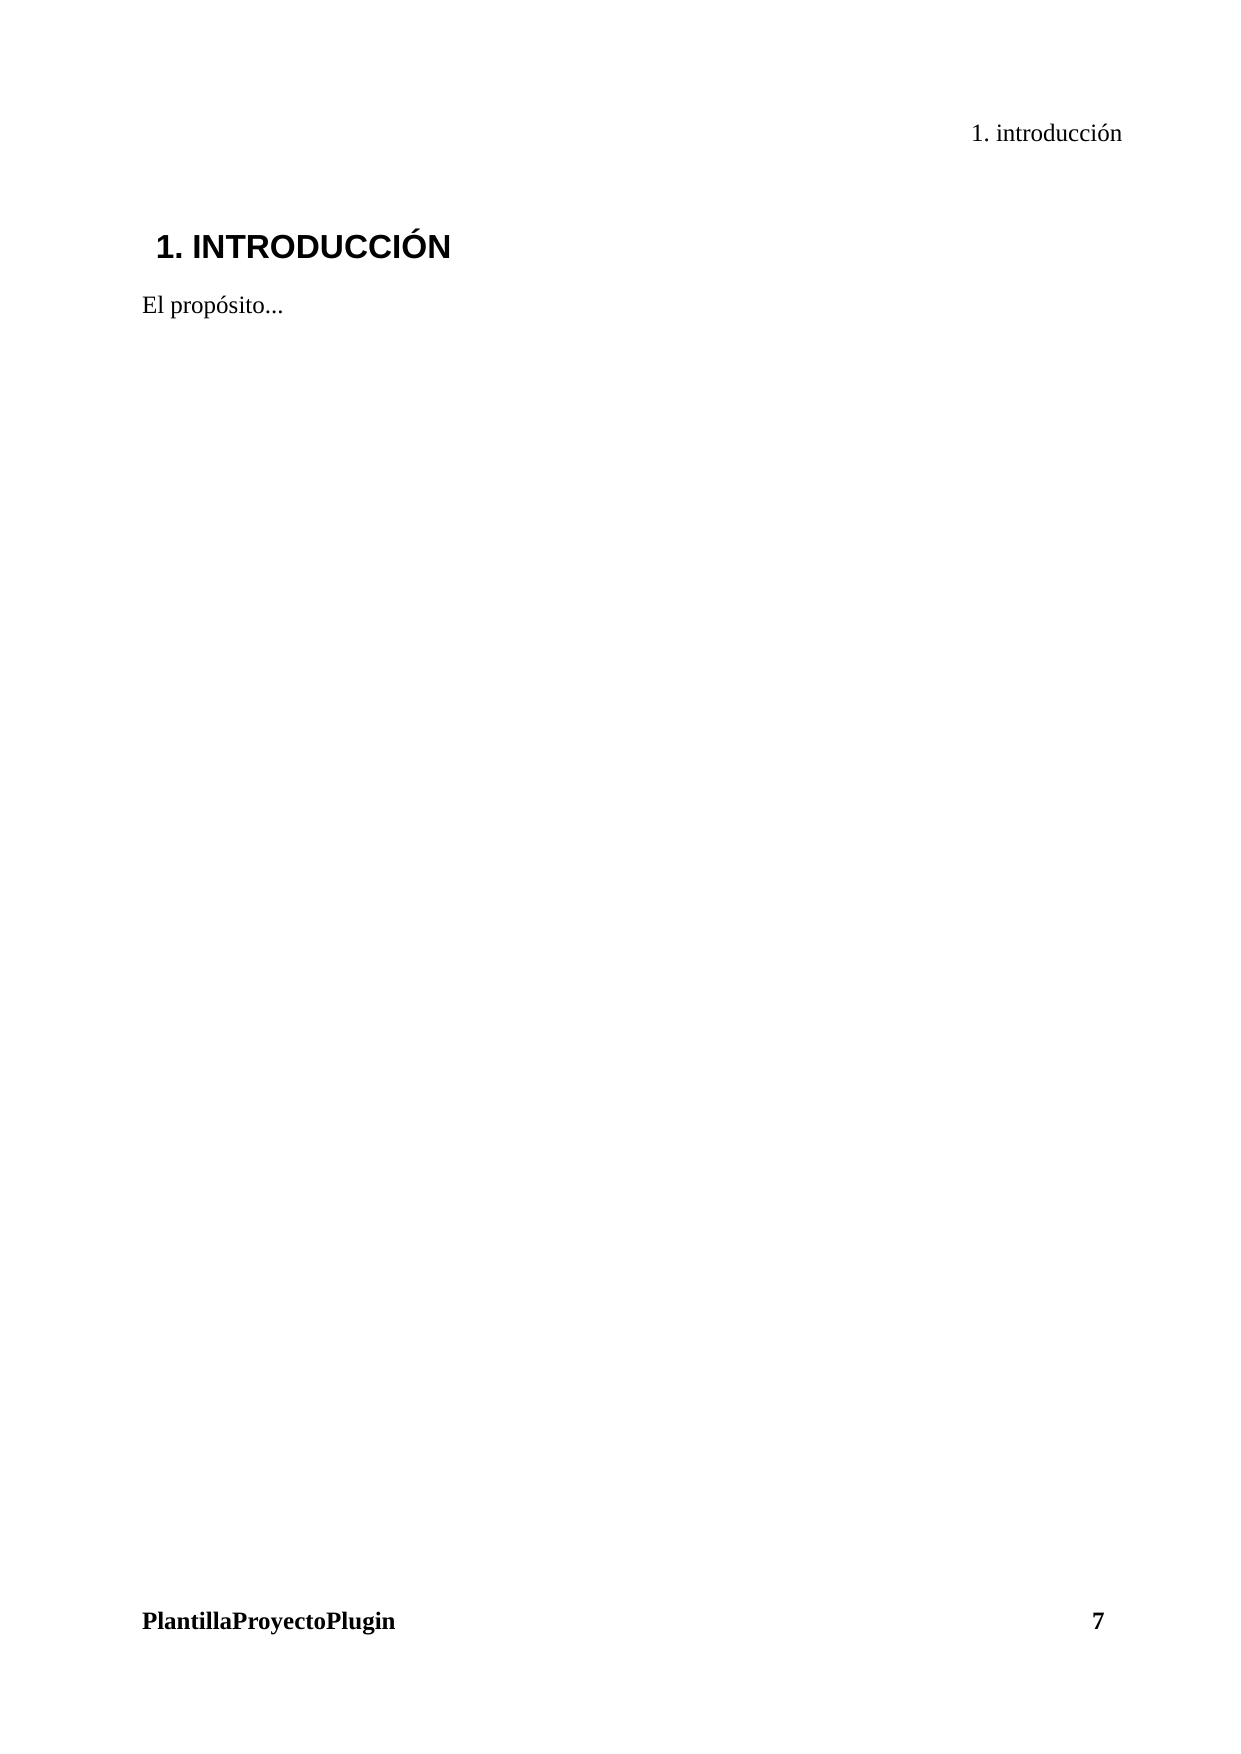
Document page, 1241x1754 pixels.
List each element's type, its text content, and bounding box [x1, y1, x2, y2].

subtitle introducción [156, 227, 1122, 266]
text El propósito... [118, 291, 1122, 319]
